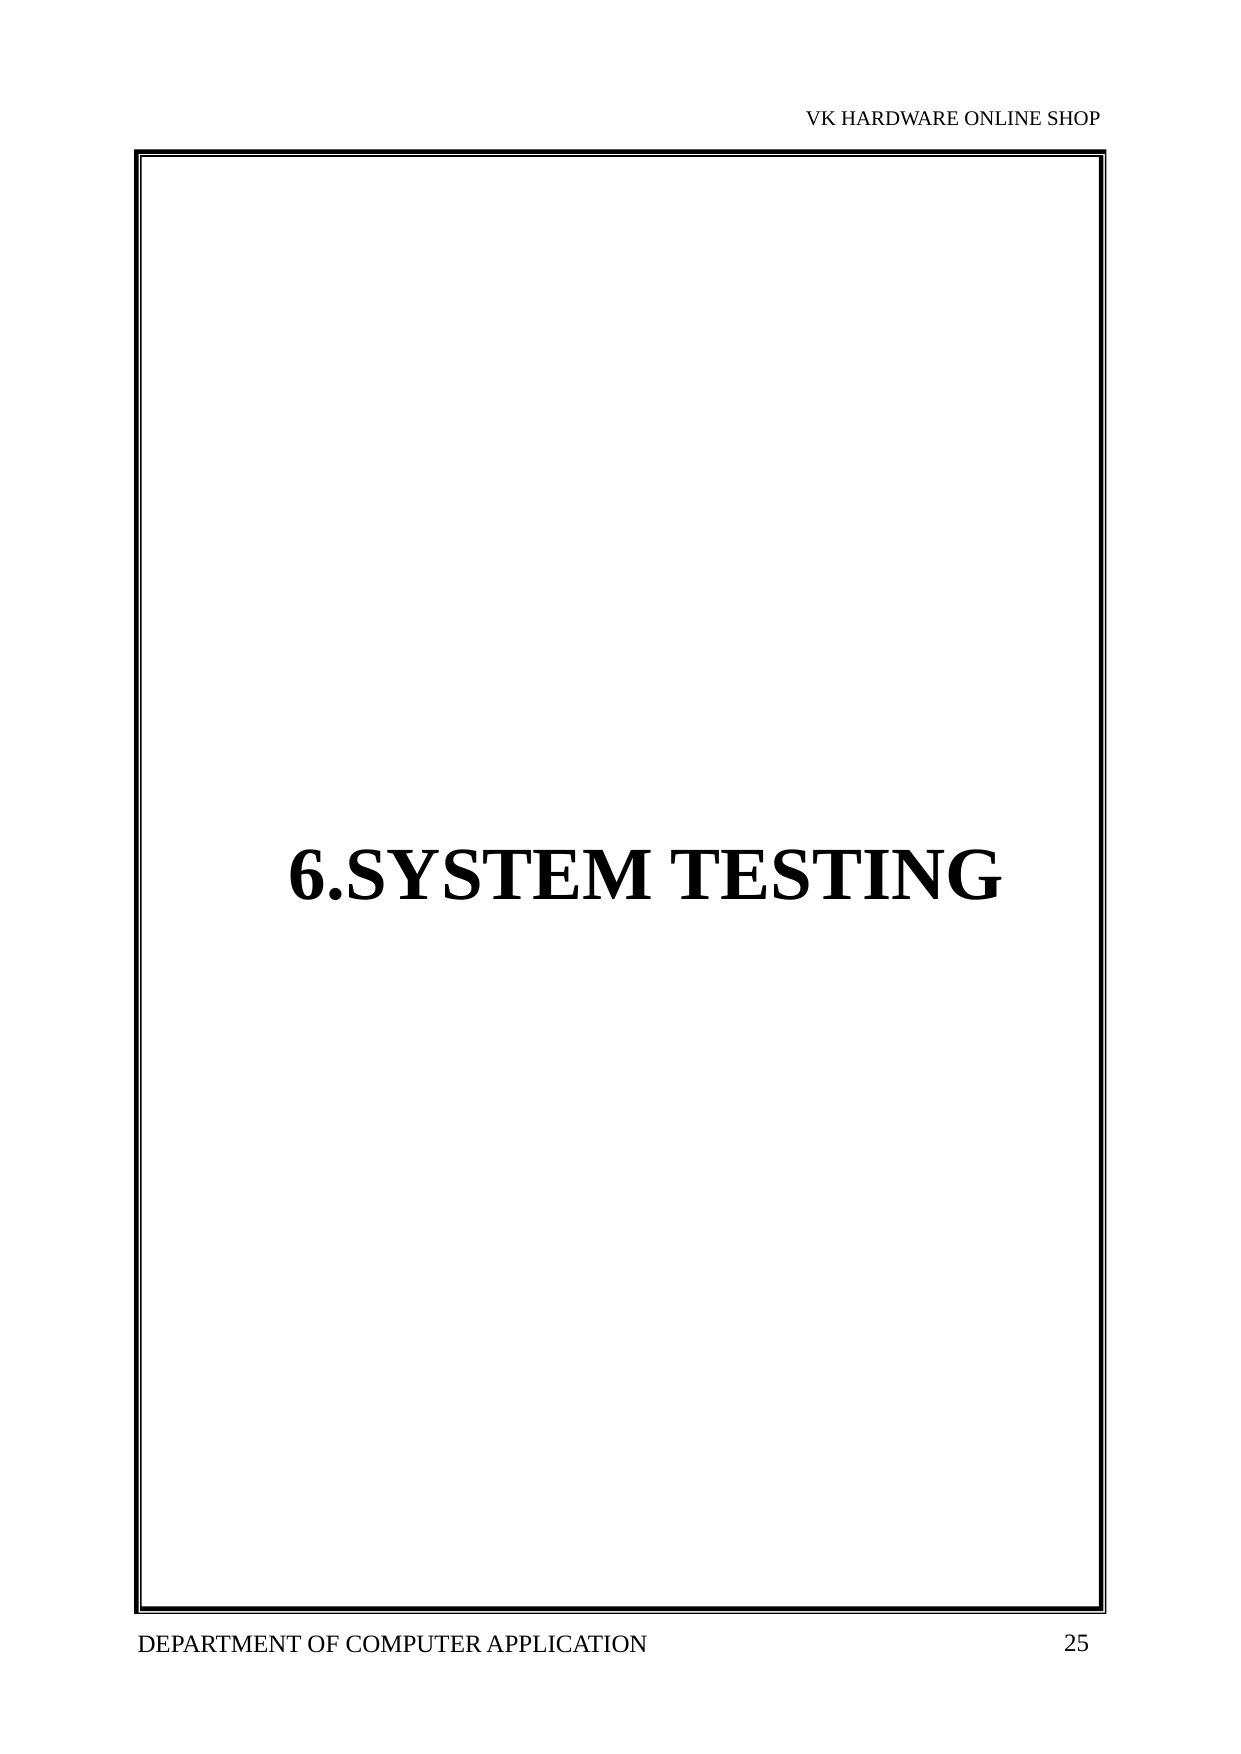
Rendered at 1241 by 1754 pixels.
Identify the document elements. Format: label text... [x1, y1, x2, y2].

text VK HARDWARE ONLINE SHOP [652, 106, 1100, 130]
text 25 [1064, 1628, 1095, 1657]
text DEPARTMENT OF COMPUTER APPLICATION [137, 1629, 658, 1658]
list 6.SYSTEM TESTING [211, 830, 1082, 916]
